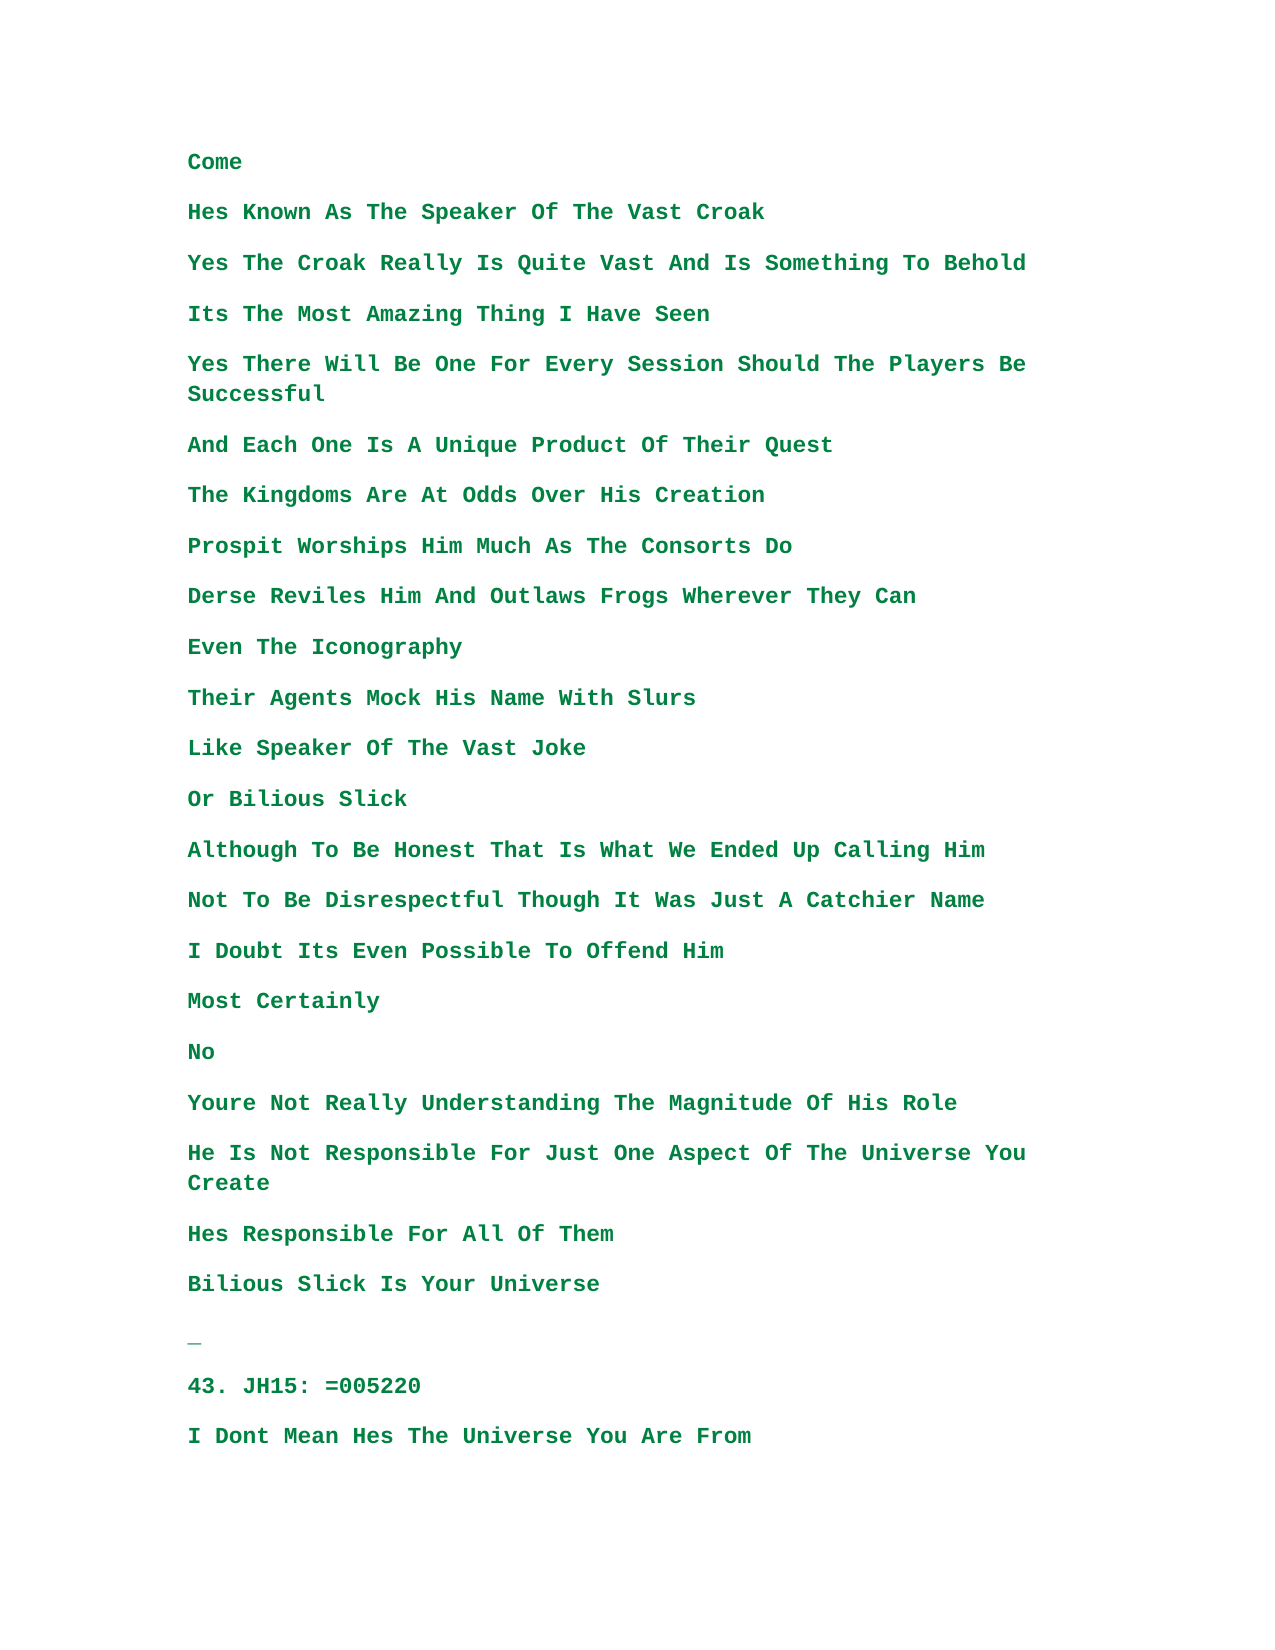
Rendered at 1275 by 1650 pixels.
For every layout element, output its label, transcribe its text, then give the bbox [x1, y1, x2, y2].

text _ [187, 1323, 1087, 1349]
text 43. JH15: =005220 [187, 1374, 1087, 1400]
text Although To Be Honest That Is What We Ended Up Calling Him [187, 838, 1087, 864]
text Derse Reviles Him And Outlaws Frogs Wherever They Can [187, 585, 1087, 611]
text The Kingdoms Are At Odds Over His Creation [187, 483, 1087, 509]
text Like Speaker Of The Vast Joke [187, 737, 1087, 763]
text Even The Iconography [187, 635, 1087, 661]
text Most Certainly [187, 990, 1087, 1016]
text No [187, 1040, 1087, 1066]
text Or Bilious Slick [187, 787, 1087, 813]
text Its The Most Amazing Thing I Have Seen [187, 302, 1087, 328]
text Yes There Will Be One For Every Session Should The Players Be Successful [187, 352, 1087, 408]
text Hes Known As The Speaker Of The Vast Croak [187, 201, 1087, 227]
text Come [187, 150, 1087, 176]
text Not To Be Disrespectful Though It Was Just A Catchier Name [187, 888, 1087, 914]
text Hes Responsible For All Of Them [187, 1222, 1087, 1248]
text Yes The Croak Really Is Quite Vast And Is Something To Behold [187, 251, 1087, 277]
text He Is Not Responsible For Just One Aspect Of The Universe You Create [187, 1142, 1087, 1197]
text Youre Not Really Understanding The Magnitude Of His Role [187, 1091, 1087, 1117]
text I Doubt Its Even Possible To Offend Him [187, 939, 1087, 965]
text Prospit Worships Him Much As The Consorts Do [187, 534, 1087, 560]
text Bilious Slick Is Your Universe [187, 1273, 1087, 1299]
text I Dont Mean Hes The Universe You Are From [187, 1424, 1087, 1451]
text Their Agents Mock His Name With Slurs [187, 686, 1087, 712]
text And Each One Is A Unique Product Of Their Quest [187, 433, 1087, 459]
